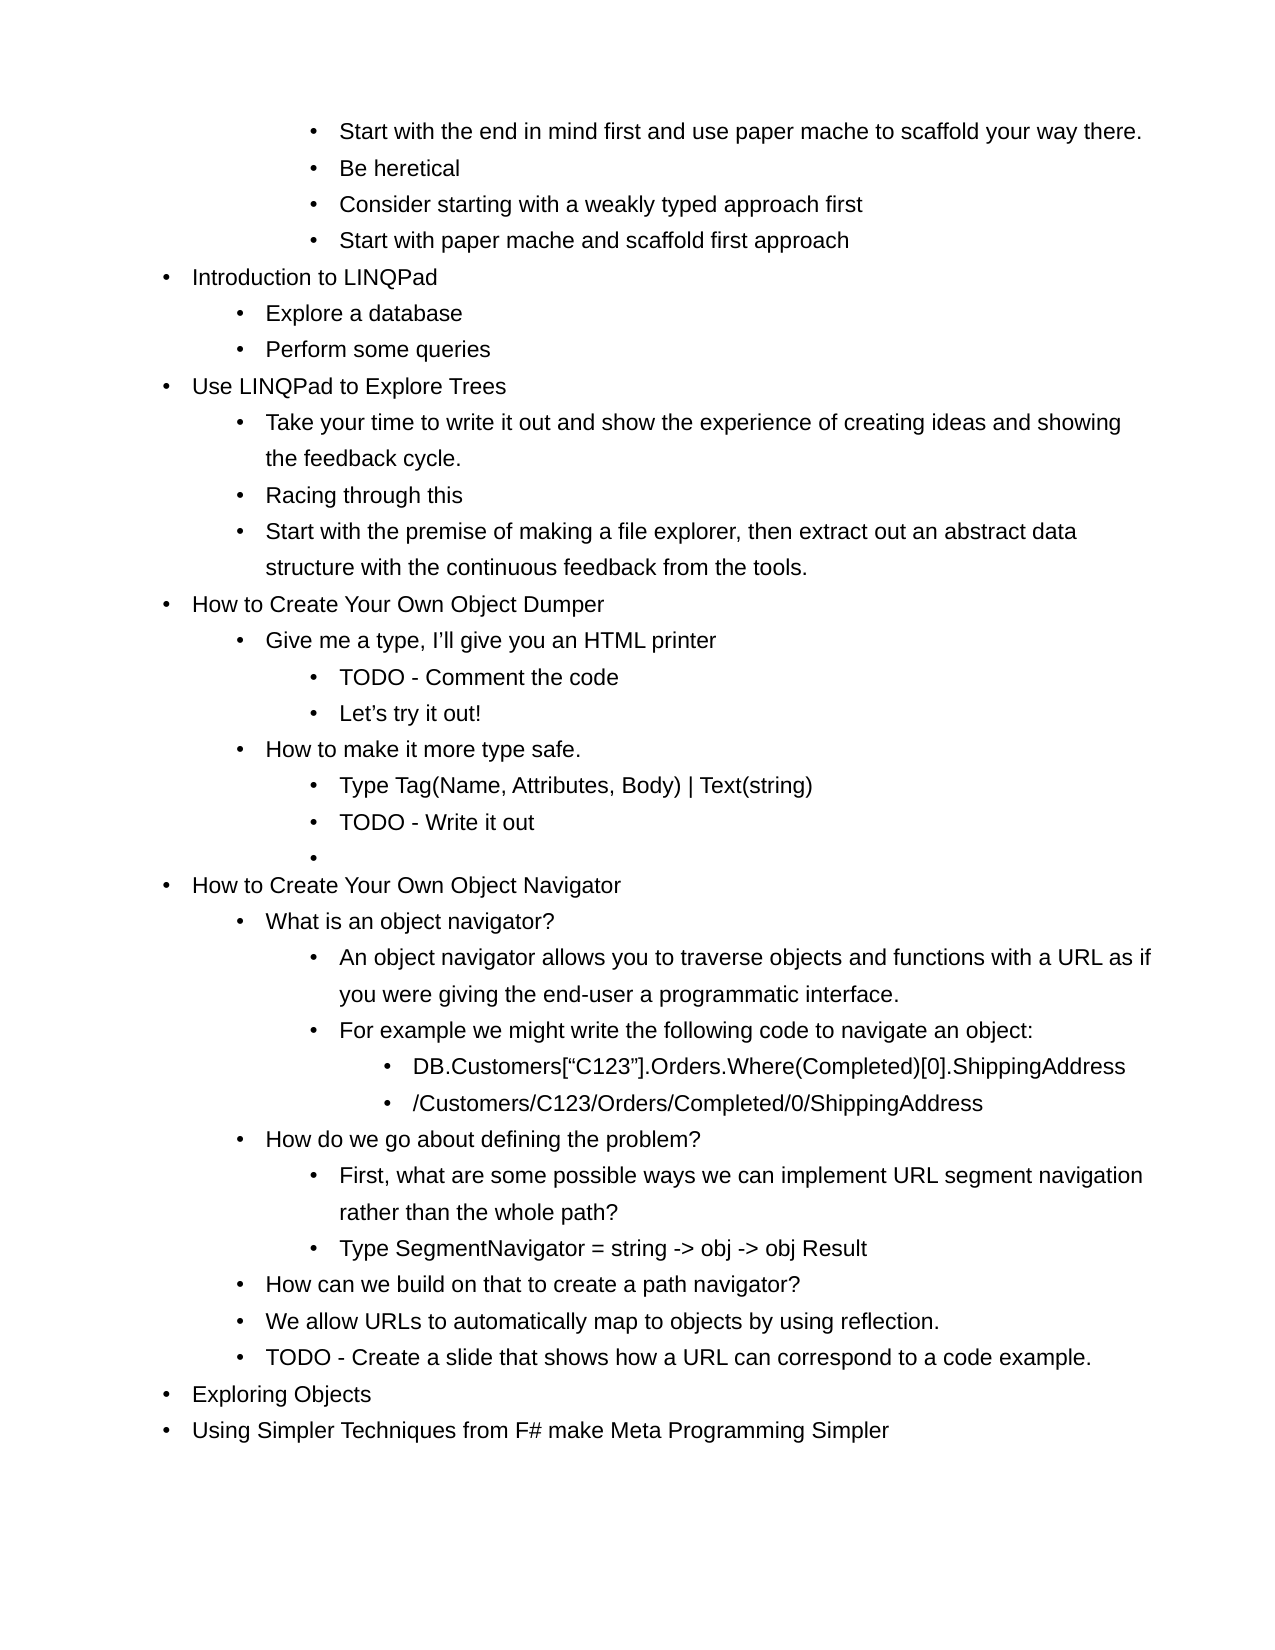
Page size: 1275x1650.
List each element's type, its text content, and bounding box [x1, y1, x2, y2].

list For example we might write the following code to navigate an object: [309, 1017, 1157, 1043]
list Start with paper mache and scaffold first approach [309, 227, 1157, 253]
list Give me a type, I’ll give you an HTML printer [236, 627, 1157, 653]
list First, what are some possible ways we can implement URL segment navigation rather than the whole path? [309, 1162, 1157, 1225]
list Consider starting with a weakly typed approach first [309, 191, 1157, 217]
list TODO - Create a slide that shows how a URL can correspond to a code example. [236, 1344, 1157, 1371]
list Type SegmentNavigator = string -> obj -> obj Result [309, 1235, 1157, 1261]
list Take your time to write it out and show the experience of creating ideas and showing the feedback cycle. [236, 409, 1157, 472]
list How to Create Your Own Object Dumper [162, 591, 1157, 617]
list Exploring Objects [162, 1381, 1157, 1407]
list Use LINQPad to Explore Trees [162, 373, 1157, 399]
list How do we go about defining the problem? [236, 1126, 1157, 1152]
list TODO - Comment the code [309, 663, 1157, 690]
list Type Tag(Name, Attributes, Body) | Text(string) [309, 772, 1157, 799]
list DB.Customers[“C123”].Orders.Where(Completed)[0].ShippingAddress [383, 1053, 1157, 1080]
list An object navigator allows you to traverse objects and functions with a URL as if you were giving the end-user a programmatic interface. [309, 944, 1157, 1007]
list How to Create Your Own Object Navigator [162, 872, 1157, 898]
list Introduction to LINQPad [162, 263, 1157, 290]
list We allow URLs to automatically map to objects by using reflection. [236, 1308, 1157, 1334]
list Explore a database [236, 300, 1157, 326]
list Using Simpler Techniques from F# make Meta Programming Simpler [162, 1417, 1157, 1443]
list Start with the end in mind first and use paper mache to scaffold your way there. [309, 118, 1157, 144]
list Start with the premise of making a file explorer, then extract out an abstract data structure with the continuous feedback from the tools. [236, 518, 1157, 581]
list Perform some queries [236, 336, 1157, 363]
list How to make it more type safe. [236, 736, 1157, 762]
list What is an object navigator? [236, 908, 1157, 934]
list How can we build on that to create a path navigator? [236, 1271, 1157, 1298]
list Let’s try it out! [309, 700, 1157, 726]
list Racing through this [236, 482, 1157, 508]
list /Customers/C123/Orders/Completed/0/ShippingAddress [383, 1090, 1157, 1116]
list TODO - Write it out [309, 809, 1157, 835]
list Be heretical [309, 154, 1157, 181]
